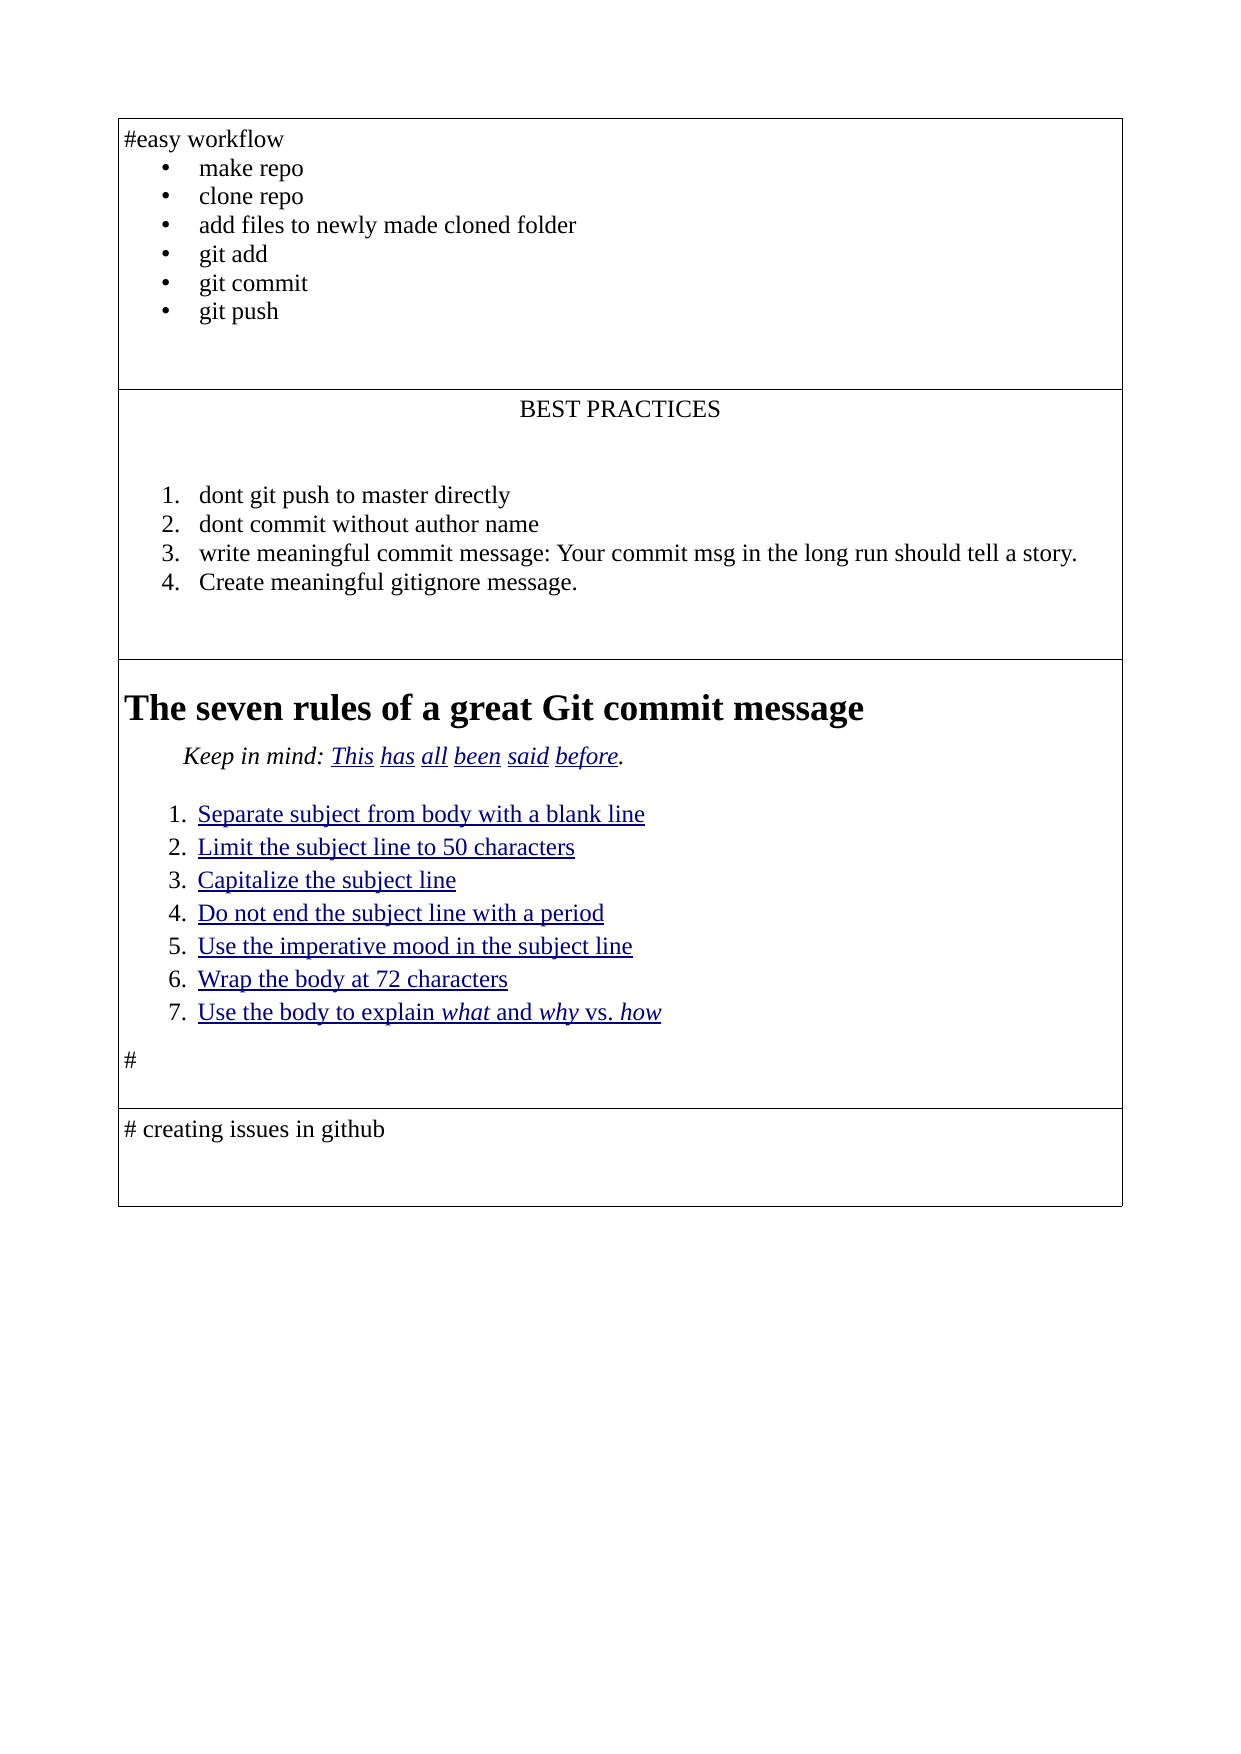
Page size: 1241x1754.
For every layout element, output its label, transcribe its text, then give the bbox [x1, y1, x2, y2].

table_header #easy workflow make repo clone repo add files to newly made cloned folder git add git commit git push [119, 119, 1122, 388]
table_cell The seven rules of a great Git commit message Keep in mind: This has all been said before. Separate subject from body with a blank line Limit the subject line to 50 characters Capitalize the subject line Do not end the subject line with a period Use the imperative mood in the subject line Wrap the body at 72 characters Use the body to explain what and why vs. how # [119, 660, 1122, 1108]
table_cell # creating issues in github [119, 1109, 1122, 1206]
table_cell BEST PRACTICES dont git push to master directly dont commit without author name write meaningful commit message: Your commit msg in the long run should tell a story. Create meaningful gitignore message. [119, 390, 1122, 659]
